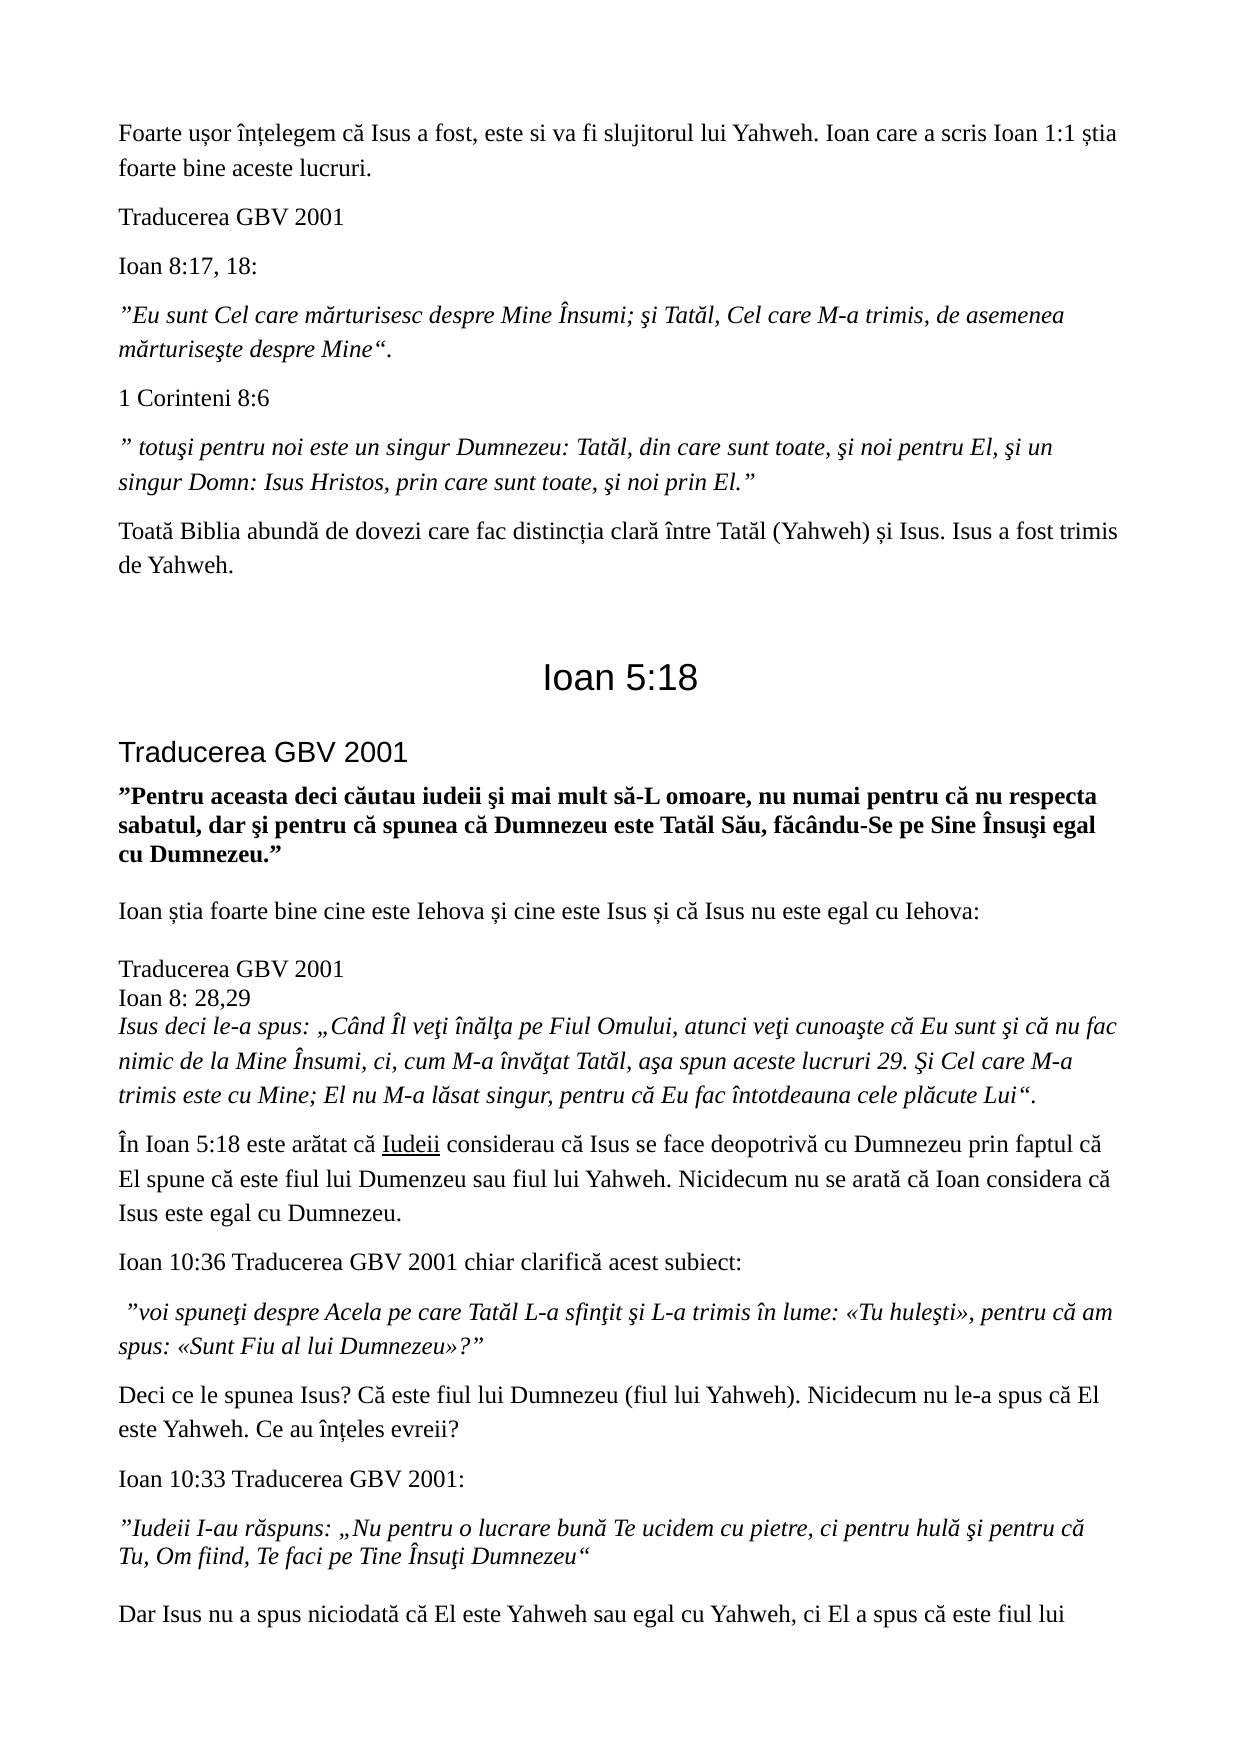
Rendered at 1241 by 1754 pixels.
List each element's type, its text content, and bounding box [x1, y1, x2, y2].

text Ioan 8: 28,29 [118, 983, 1122, 1011]
text ” totuşi pentru noi este un singur Dumnezeu: Tatăl, din care sunt toate, şi noi pentru El, şi un singur Domn: Isus Hristos, prin care sunt toate, şi noi prin El.” [118, 432, 1122, 496]
text Isus deci le-a spus: „Când Îl veţi înălţa pe Fiul Omului, atunci veţi cunoaşte că Eu sunt şi că nu fac nimic de la Mine Însumi, ci, cum M-a învăţat Tatăl, aşa spun aceste lucruri 29. Şi Cel care M-a trimis este cu Mine; El nu M-a lăsat singur, pentru că Eu fac întotdeauna cele plăcute Lui“. [118, 1011, 1122, 1109]
text Dar Isus nu a spus niciodată că El este Yahweh sau egal cu Yahweh, ci El a spus că este fiul lui [118, 1599, 1122, 1628]
text ”Iudeii I-au răspuns: „Nu pentru o lucrare bună Te ucidem cu pietre, ci pentru hulă şi pentru că Tu, Om fiind, Te faci pe Tine Însuţi Dumnezeu“ [118, 1513, 1122, 1570]
text În Ioan 5:18 este arătat că Iudeii considerau că Isus se face deopotrivă cu Dumnezeu prin faptul că El spune că este fiul lui Dumenzeu sau fiul lui Yahweh. Nicidecum nu se arată că Ioan considera că Isus este egal cu Dumnezeu. [118, 1129, 1122, 1227]
text Traducerea GBV 2001 [118, 202, 1122, 230]
text Deci ce le spunea Isus? Că este fiul lui Dumnezeu (fiul lui Yahweh). Nicidecum nu le-a spus că El este Yahweh. Ce au înțeles evreii? [118, 1380, 1122, 1443]
text Foarte ușor înțelegem că Isus a fost, este si va fi slujitorul lui Yahweh. Ioan care a scris Ioan 1:1 știa foarte bine aceste lucruri. [118, 118, 1122, 181]
subtitle Ioan 5:18 [118, 655, 1122, 698]
text ”Eu sunt Cel care mărturisesc despre Mine Însumi; şi Tatăl, Cel care M-a trimis, de asemenea mărturiseşte despre Mine“. [118, 300, 1122, 363]
text ”voi spuneţi despre Acela pe care Tatăl L-a sfinţit şi L-a trimis în lume: «Tu huleşti», pentru că am spus: «Sunt Fiu al lui Dumnezeu»?” [118, 1297, 1122, 1360]
text Ioan 10:36 Traducerea GBV 2001 chiar clarifică acest subiect: [118, 1247, 1122, 1276]
text Traducerea GBV 2001 [118, 954, 1122, 983]
text 1 Corinteni 8:6 [118, 383, 1122, 412]
text Ioan 8:17, 18: [118, 251, 1122, 279]
text Ioan știa foarte bine cine este Iehova și cine este Isus și că Isus nu este egal cu Iehova: [118, 896, 1122, 925]
text Ioan 10:33 Traducerea GBV 2001: [118, 1464, 1122, 1492]
subtitle Traducerea GBV 2001 [118, 735, 1122, 769]
text Toată Biblia abundă de dovezi care fac distincția clară între Tatăl (Yahweh) și Isus. Isus a fost trimis de Yahweh. [118, 516, 1122, 579]
text ”Pentru aceasta deci căutau iudeii şi mai mult să-L omoare, nu numai pentru că nu respecta sabatul, dar şi pentru că spunea că Dumnezeu este Tatăl Său, făcându-Se pe Sine Însuşi egal cu Dumnezeu.” [118, 781, 1122, 868]
